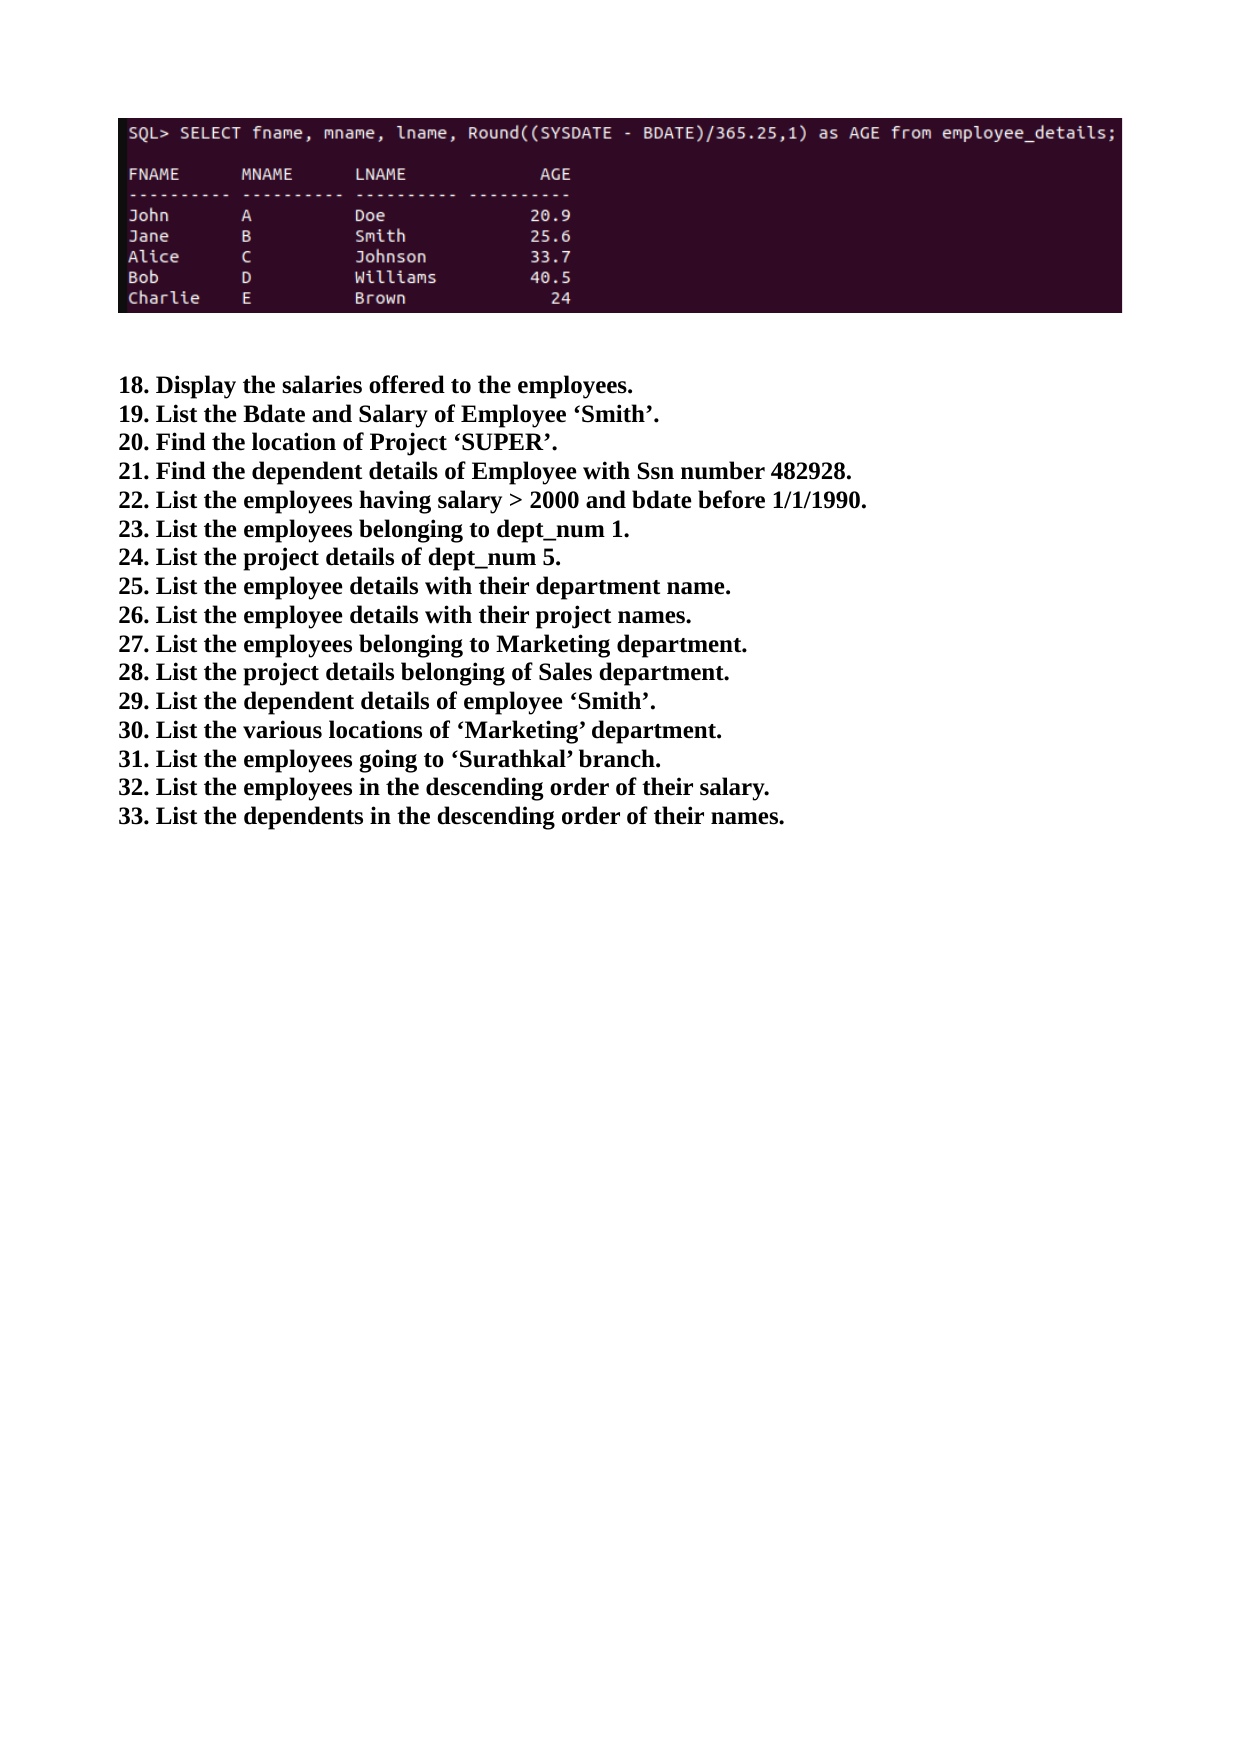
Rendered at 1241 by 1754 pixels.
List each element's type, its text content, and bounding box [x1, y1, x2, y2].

text 21. Find the dependent details of Employee with Ssn number 482928. [118, 456, 1122, 485]
picture [118, 118, 1123, 313]
text 33. List the dependents in the descending order of their names. [118, 801, 1122, 830]
text 28. List the project details belonging of Sales department. [118, 657, 1122, 686]
text 18. Display the salaries offered to the employees. [118, 370, 1122, 399]
text 19. List the Bdate and Salary of Employee ‘Smith’. [118, 399, 1122, 427]
text 25. List the employee details with their department name. [118, 571, 1122, 600]
text 30. List the various locations of ‘Marketing’ department. [118, 715, 1122, 744]
text 29. List the dependent details of employee ‘Smith’. [118, 686, 1122, 715]
text 32. List the employees in the descending order of their salary. [118, 772, 1122, 801]
text 31. List the employees going to ‘Surathkal’ branch. [118, 744, 1122, 772]
text 24. List the project details of dept_num 5. [118, 542, 1122, 571]
text 27. List the employees belonging to Marketing department. [118, 629, 1122, 657]
text 22. List the employees having salary > 2000 and bdate before 1/1/1990. [118, 485, 1122, 514]
text 20. Find the location of Project ‘SUPER’. [118, 427, 1122, 456]
text 26. List the employee details with their project names. [118, 600, 1122, 629]
text 23. List the employees belonging to dept_num 1. [118, 514, 1122, 542]
